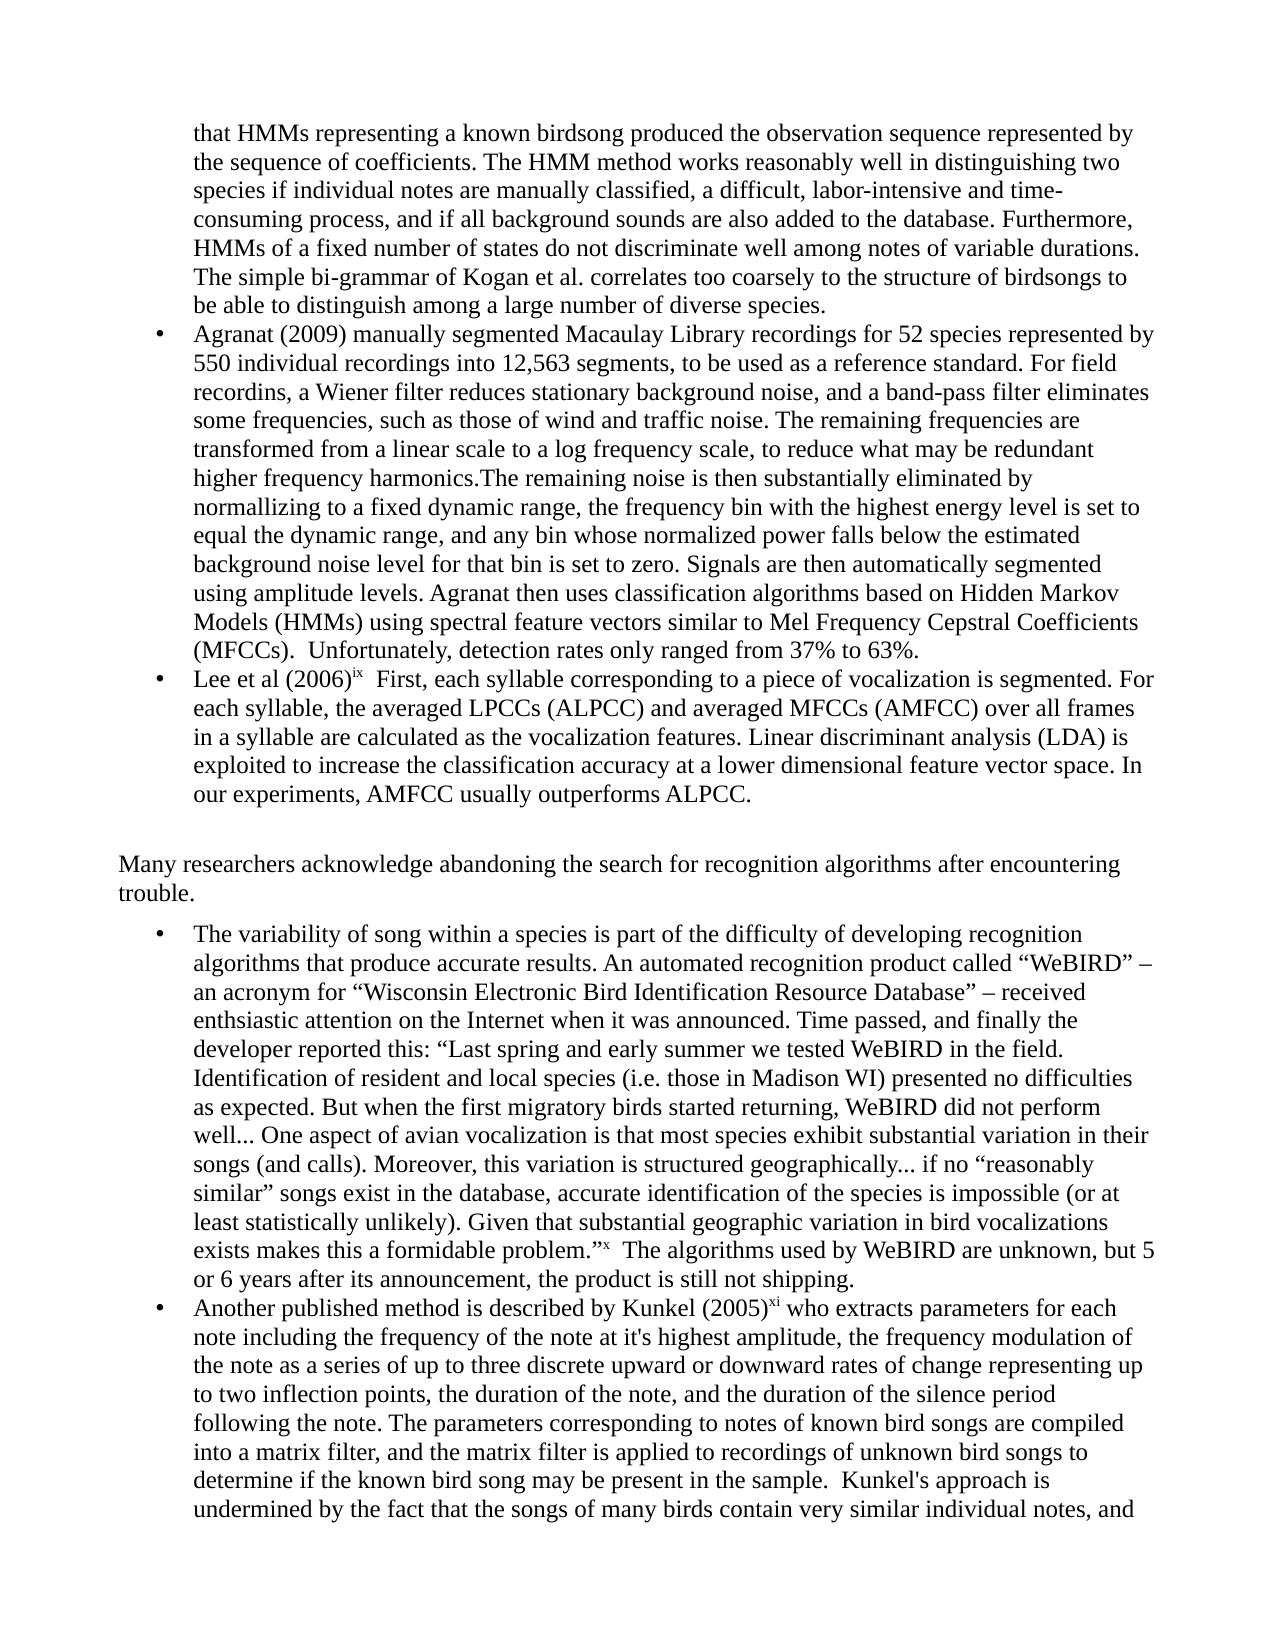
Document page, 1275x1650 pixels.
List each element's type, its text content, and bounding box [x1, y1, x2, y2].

list Another published method is described by Kunkel (2005) who extracts parameters for each note including the frequency of the note at it's highest amplitude, the frequency modulation of the note as a series of up to three discrete upward or downward rates of change representing up to two inflection points, the duration of the note, and the duration of the silence period following the note. The parameters corresponding to notes of known bird songs are compiled into a matrix filter, and the matrix filter is applied to recordings of unknown bird songs to determine if the known bird song may be present in the sample. Kunkel's approach is undermined by the fact that the songs of many birds contain very similar individual notes, and [156, 1293, 1157, 1523]
list that HMMs representing a known birdsong produced the observation sequence represented by the sequence of coefficients. The HMM method works reasonably well in distinguishing two species if individual notes are manually classified, a difficult, labor-intensive and time-consuming process, and if all background sounds are also added to the database. Furthermore, HMMs of a fixed number of states do not discriminate well among notes of variable durations. The simple bi-grammar of Kogan et al. correlates too coarsely to the structure of birdsongs to be able to distinguish among a large number of diverse species. [156, 118, 1157, 319]
list Agranat (2009) manually segmented Macaulay Library recordings for 52 species represented by 550 individual recordings into 12,563 segments, to be used as a reference standard. For field recordins, a Wiener filter reduces stationary background noise, and a band-pass filter eliminates some frequencies, such as those of wind and traffic noise. The remaining frequencies are transformed from a linear scale to a log frequency scale, to reduce what may be redundant higher frequency harmonics.The remaining noise is then substantially eliminated by normallizing to a fixed dynamic range, the frequency bin with the highest energy level is set to equal the dynamic range, and any bin whose normalized power falls below the estimated background noise level for that bin is set to zero. Signals are then automatically segmented using amplitude levels. Agranat then uses classification algorithms based on Hidden Markov Models (HMMs) using spectral feature vectors similar to Mel Frequency Cepstral Coefficients (MFCCs). Unfortunately, detection rates only ranged from 37% to 63%. [156, 319, 1157, 664]
text Many researchers acknowledge abandoning the search for recognition algorithms after encountering trouble. [118, 849, 1157, 907]
list The variability of song within a species is part of the difficulty of developing recognition algorithms that produce accurate results. An automated recognition product called “WeBIRD” – an acronym for “Wisconsin Electronic Bird Identification Resource Database” – received enthsiastic attention on the Internet when it was announced. Time passed, and finally the developer reported this: “Last spring and early summer we tested WeBIRD in the field. Identification of resident and local species (i.e. those in Madison WI) presented no difficulties as expected. But when the first migratory birds started returning, WeBIRD did not perform well... One aspect of avian vocalization is that most species exhibit substantial variation in their songs (and calls). Moreover, this variation is structured geographically... if no “reasonably similar” songs exist in the database, accurate identification of the species is impossible (or at least statistically unlikely). Given that substantial geographic variation in bird vocalizations exists makes this a formidable problem.” The algorithms used by WeBIRD are unknown, but 5 or 6 years after its announcement, the product is still not shipping. [156, 919, 1157, 1293]
list Lee et al (2006) First, each syllable corresponding to a piece of vocalization is segmented. For each syllable, the averaged LPCCs (ALPCC) and averaged MFCCs (AMFCC) over all frames in a syllable are calculated as the vocalization features. Linear discriminant analysis (LDA) is exploited to increase the classification accuracy at a lower dimensional feature vector space. In our experiments, AMFCC usually outperforms ALPCC. [156, 664, 1157, 808]
